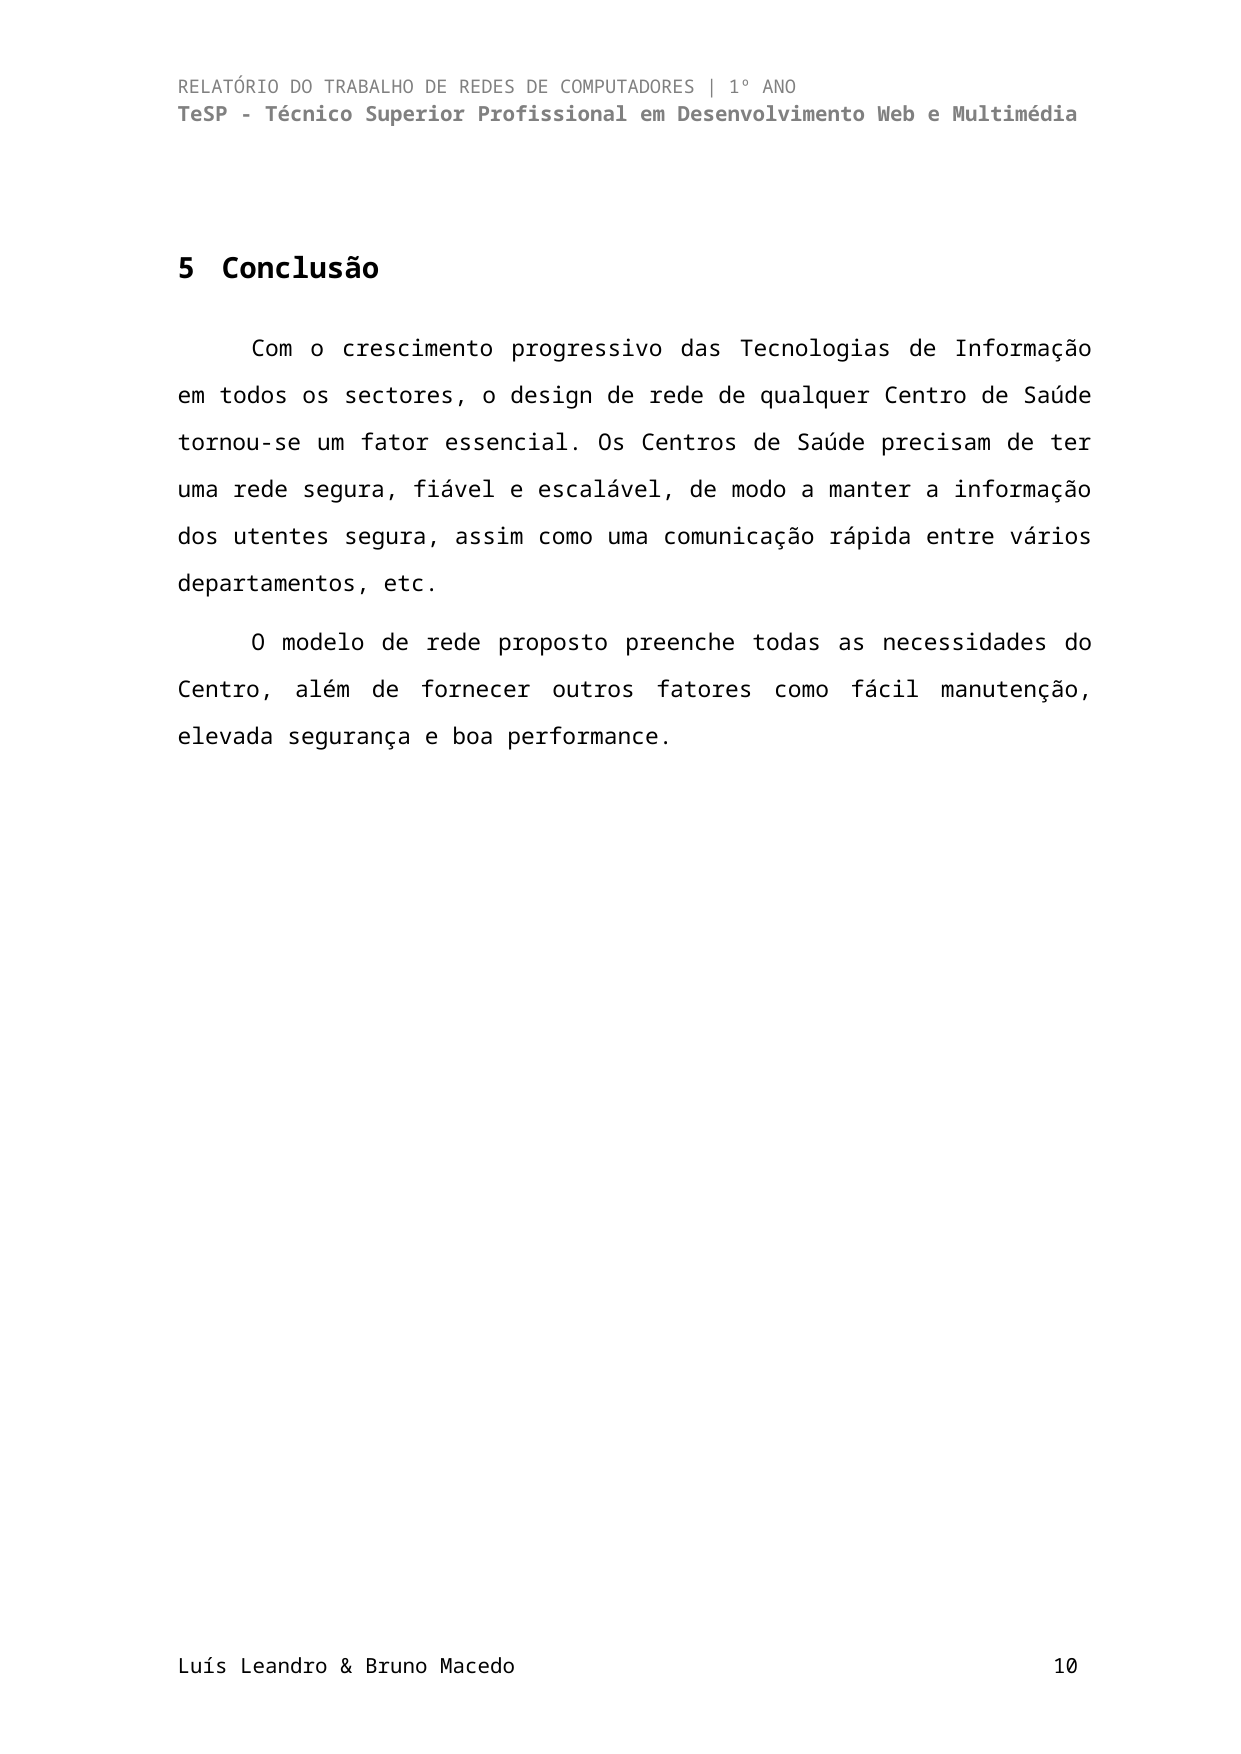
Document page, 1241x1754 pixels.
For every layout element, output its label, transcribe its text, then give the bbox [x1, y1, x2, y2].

subtitle Conclusão [177, 248, 1092, 287]
text Com o crescimento progressivo das Tecnologias de Informação em todos os sectores, o design de rede de qualquer Centro de Saúde tornou-se um fator essencial. Os Centros de Saúde precisam de ter uma rede segura, fiável e escalável, de modo a manter a informação dos utentes segura, assim como uma comunicação rápida entre vários departamentos, etc. [177, 332, 1092, 598]
text O modelo de rede proposto preenche todas as necessidades do Centro, além de fornecer outros fatores como fácil manutenção, elevada segurança e boa performance. [177, 626, 1092, 751]
